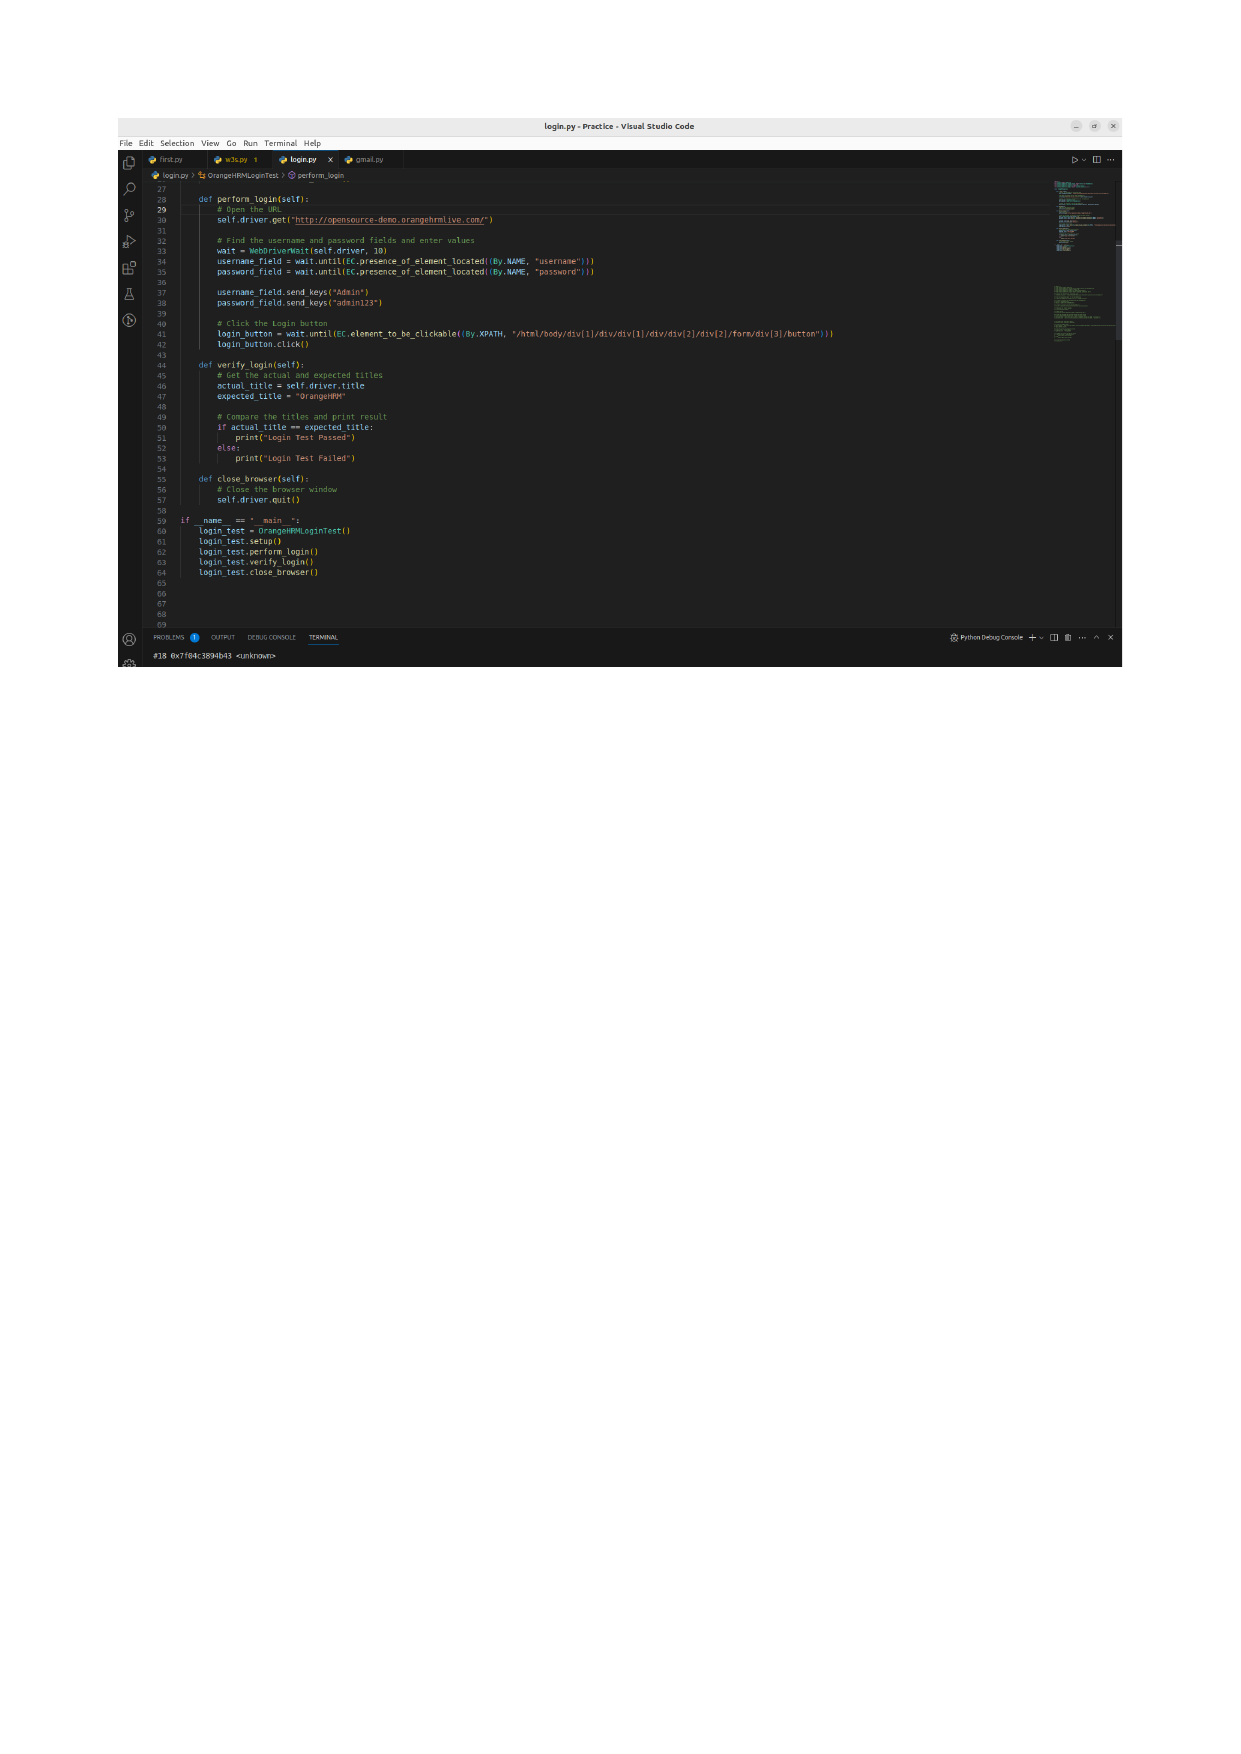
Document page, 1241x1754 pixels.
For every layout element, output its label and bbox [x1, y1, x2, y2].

picture [118, 118, 1123, 667]
